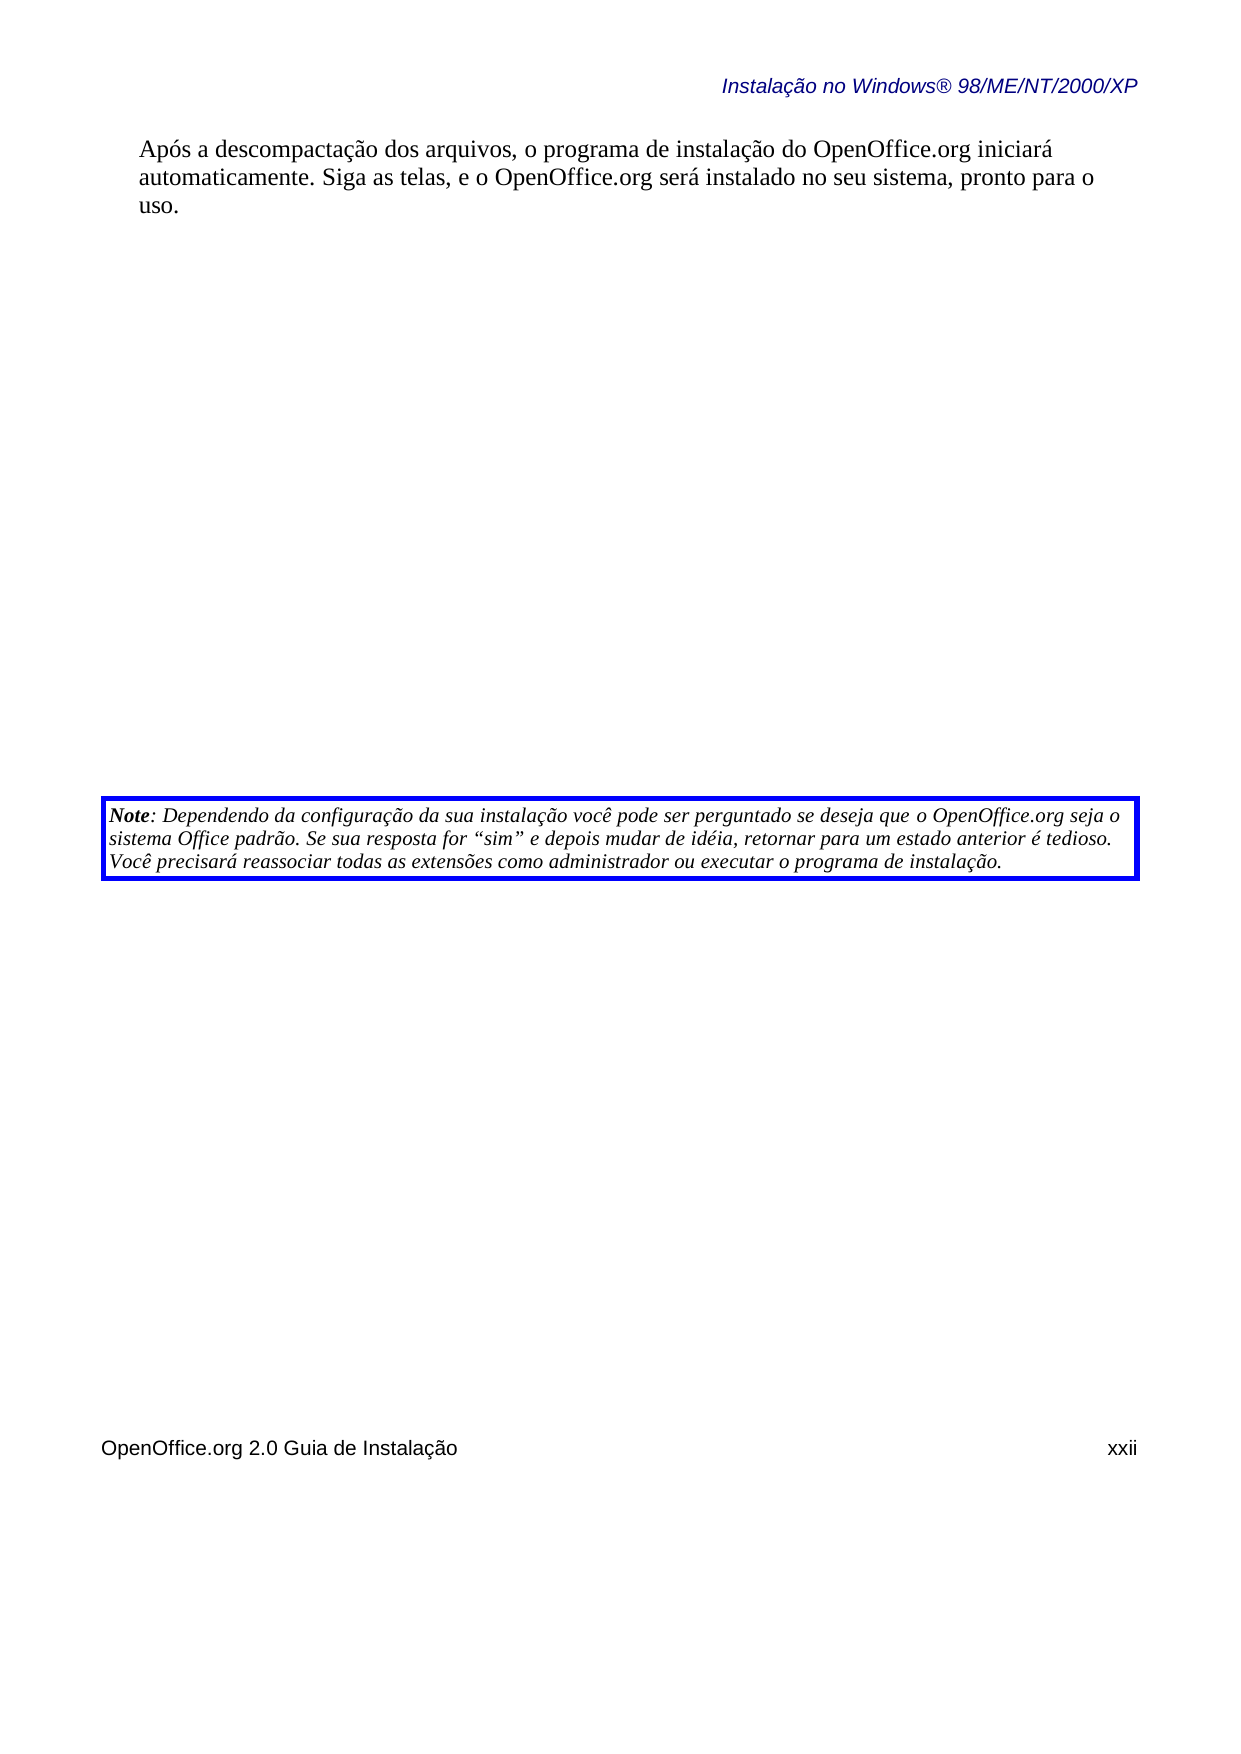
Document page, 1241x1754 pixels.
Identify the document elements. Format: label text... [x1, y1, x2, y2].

text Após a descompactação dos arquivos, o programa de instalação do OpenOffice.org iniciará automaticamente. Siga as telas, e o OpenOffice.org será instalado no seu sistema, pronto para o uso. [138, 135, 1140, 219]
text Note: Dependendo da configuração da sua instalação você pode ser perguntado se deseja que o OpenOffice.org seja o sistema Office padrão. Se sua resposta for “sim” e depois mudar de idéia, retornar para um estado anterior é tedioso. Você precisará reassociar todas as extensões como administrador ou executar o programa de instalação. [106, 801, 1134, 876]
